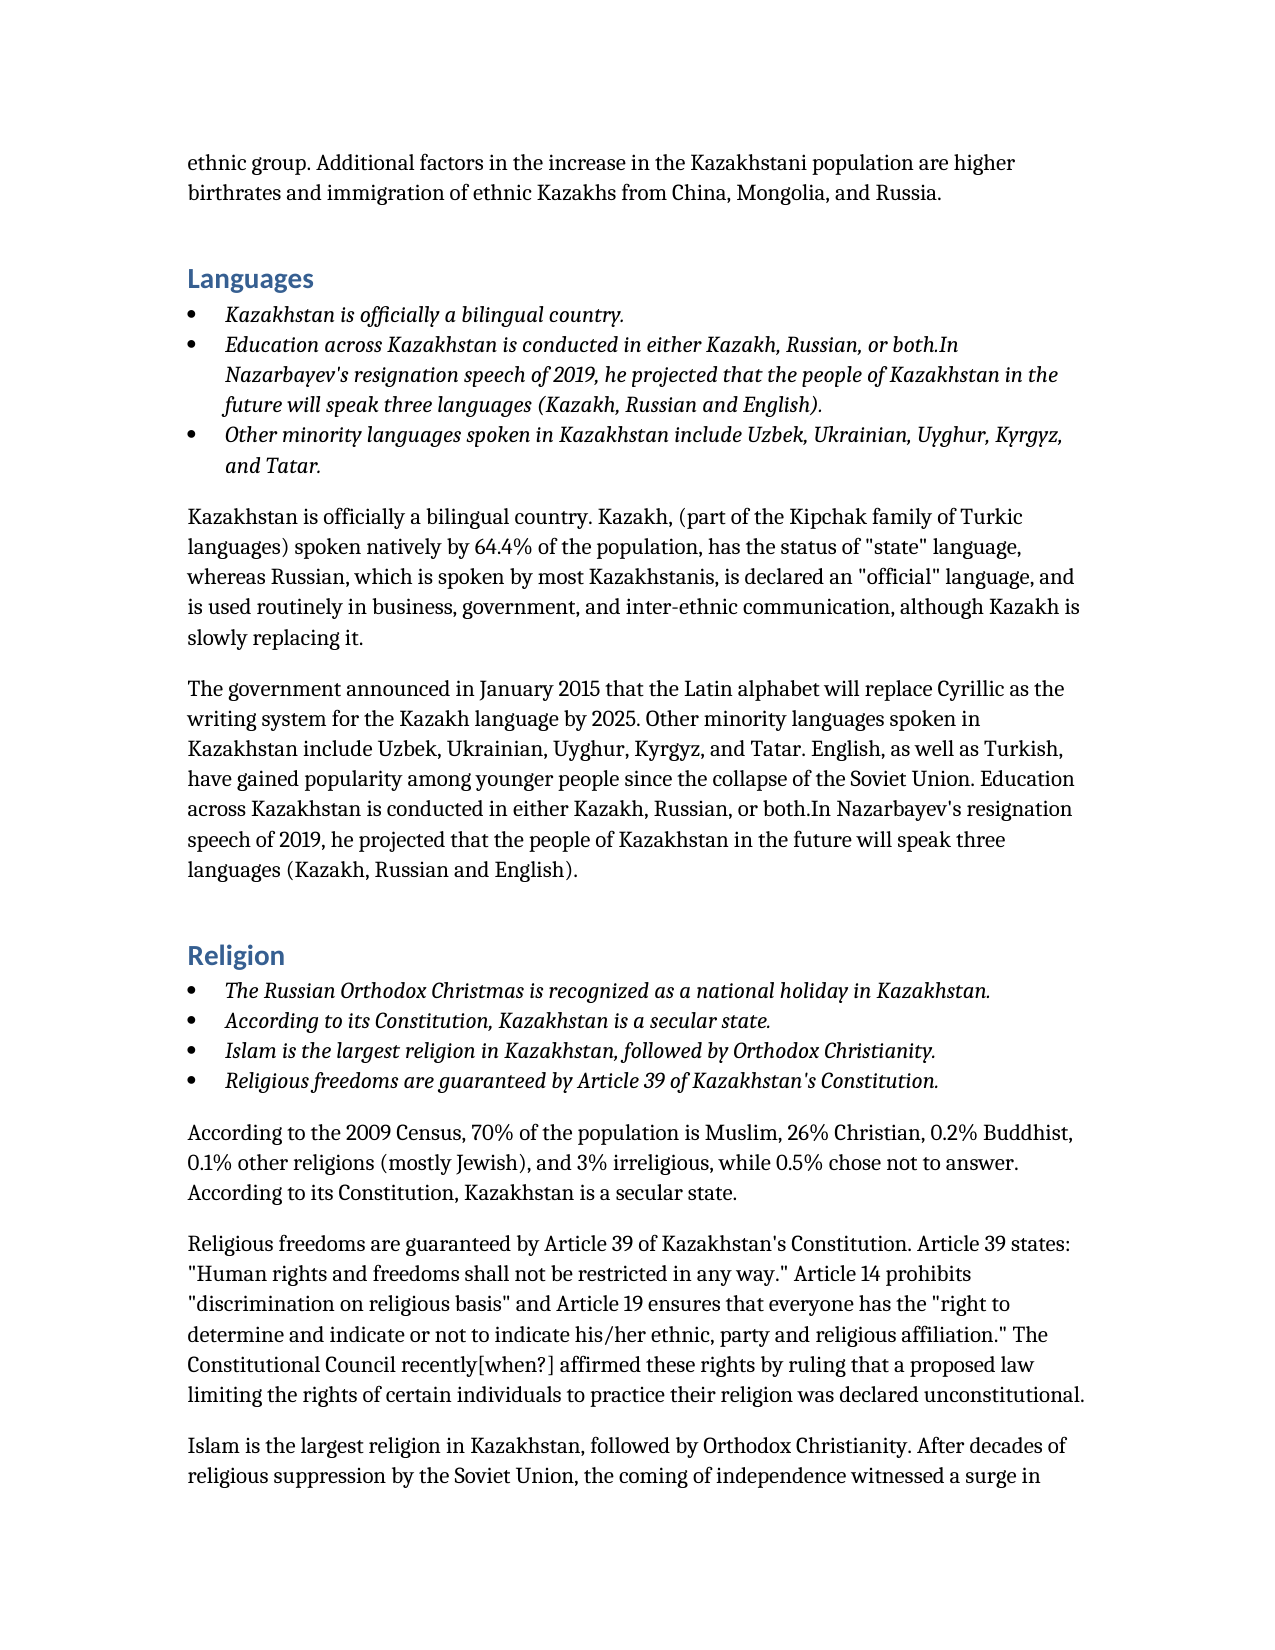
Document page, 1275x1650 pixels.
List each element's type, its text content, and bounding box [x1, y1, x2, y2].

list According to its Constitution, Kazakhstan is a secular state. [187, 1008, 1087, 1034]
text The government announced in January 2015 that the Latin alphabet will replace Cyrillic as the writing system for the Kazakh language by 2025. Other minority languages spoken in Kazakhstan include Uzbek, Ukrainian, Uyghur, Kyrgyz, and Tatar. English, as well as Turkish, have gained popularity among younger people since the collapse of the Soviet Union. Education across Kazakhstan is conducted in either Kazakh, Russian, or both.In Nazarbayev's resignation speech of 2019, he projected that the people of Kazakhstan in the future will speak three languages (Kazakh, Russian and English). [187, 675, 1087, 883]
list Kazakhstan is officially a bilingual country. [187, 301, 1087, 328]
text Kazakhstan is officially a bilingual country. Kazakh, (part of the Kipchak family of Turkic languages) spoken natively by 64.4% of the population, has the status of "state" language, whereas Russian, which is spoken by most Kazakhstanis, is declared an "official" language, and is used routinely in business, government, and inter-ethnic communication, although Kazakh is slowly replacing it. [187, 503, 1087, 651]
subtitle Languages [187, 260, 1087, 296]
text Religious freedoms are guaranteed by Article 39 of Kazakhstan's Constitution. Article 39 states: "Human rights and freedoms shall not be restricted in any way." Article 14 prohibits "discrimination on religious basis" and Article 19 ensures that everyone has the "right to determine and indicate or not to indicate his/her ethnic, party and religious affiliation." The Constitutional Council recently[when?] affirmed these rights by ruling that a proposed law limiting the rights of certain individuals to practice their religion was declared unconstitutional. [187, 1231, 1087, 1408]
text ethnic group. Additional factors in the increase in the Kazakhstani population are higher birthrates and immigration of ethnic Kazakhs from China, Mongolia, and Russia. [187, 150, 1087, 207]
text Islam is the largest religion in Kazakhstan, followed by Orthodox Christianity. After decades of religious suppression by the Soviet Union, the coming of independence witnessed a surge in [187, 1433, 1087, 1489]
list Education across Kazakhstan is conducted in either Kazakh, Russian, or both.In Nazarbayev's resignation speech of 2019, he projected that the people of Kazakhstan in the future will speak three languages (Kazakh, Russian and English). [187, 332, 1087, 418]
subtitle Religion [187, 937, 1087, 972]
list The Russian Orthodox Christmas is recognized as a national holiday in Kazakhstan. [187, 978, 1087, 1004]
list Other minority languages spoken in Kazakhstan include Uzbek, Ukrainian, Uyghur, Kyrgyz, and Tatar. [187, 422, 1087, 479]
text According to the 2009 Census, 70% of the population is Muslim, 26% Christian, 0.2% Buddhist, 0.1% other religions (mostly Jewish), and 3% irreligious, while 0.5% chose not to answer. According to its Constitution, Kazakhstan is a secular state. [187, 1119, 1087, 1206]
list Islam is the largest religion in Kazakhstan, followed by Orthodox Christianity. [187, 1038, 1087, 1064]
list Religious freedoms are guaranteed by Article 39 of Kazakhstan's Constitution. [187, 1068, 1087, 1095]
